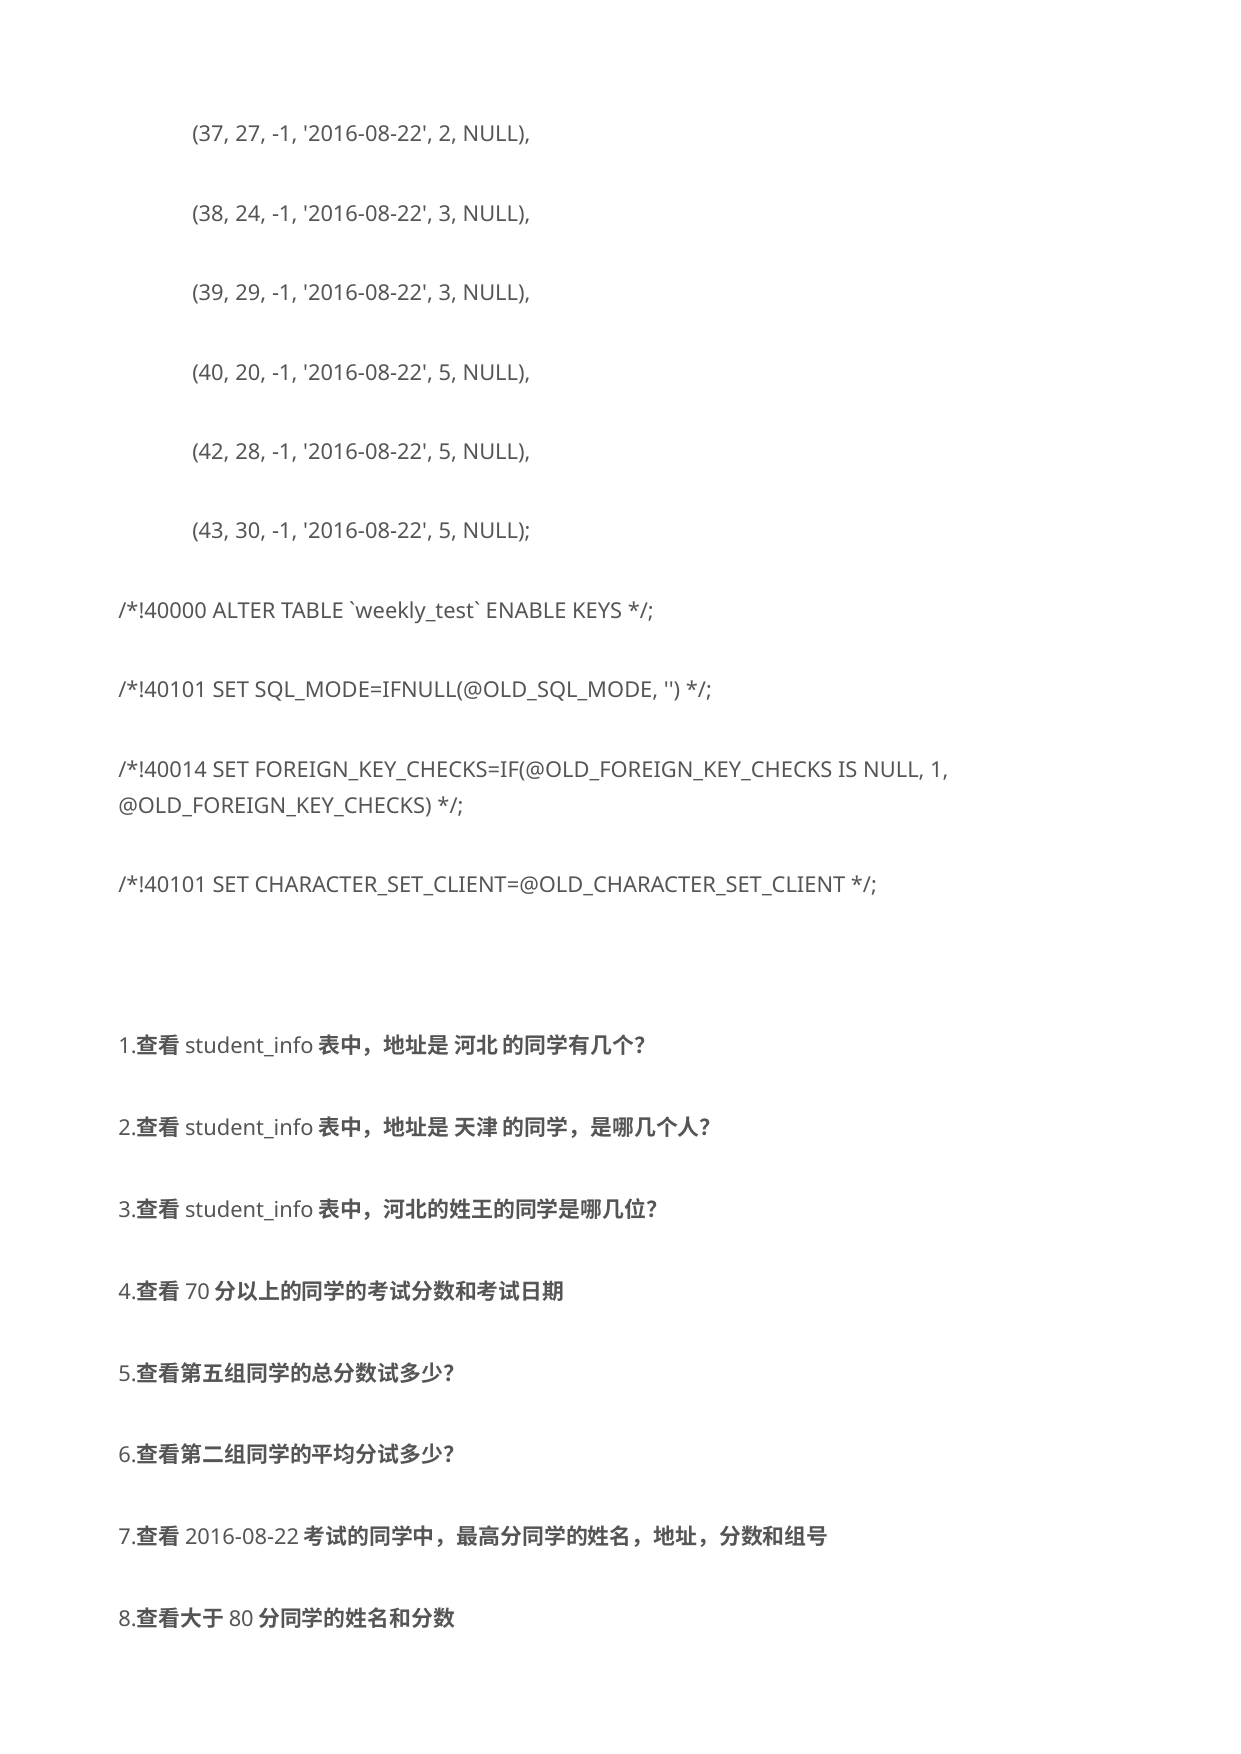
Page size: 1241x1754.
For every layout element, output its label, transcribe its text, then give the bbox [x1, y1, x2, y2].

text (43, 30, -1, '2016-08-22', 5, NULL); [118, 516, 1122, 545]
text /*!40000 ALTER TABLE `weekly_test` ENABLE KEYS */; [118, 595, 1122, 625]
text (37, 27, -1, '2016-08-22', 2, NULL), [118, 118, 1122, 148]
text (39, 29, -1, '2016-08-22', 3, NULL), [118, 277, 1122, 307]
text 2.查看student_info表中，地址是 天津 的同学，是哪几个人？ [118, 1110, 1122, 1142]
text 1.查看student_info表中，地址是 河北 的同学有几个？ [118, 1028, 1122, 1060]
text (38, 24, -1, '2016-08-22', 3, NULL), [118, 198, 1122, 227]
text 5.查看第五组同学的总分数试多少？ [118, 1356, 1122, 1387]
text 7.查看2016-08-22考试的同学中，最高分同学的姓名，地址，分数和组号 [118, 1519, 1122, 1551]
text /*!40014 SET FOREIGN_KEY_CHECKS=IF(@OLD_FOREIGN_KEY_CHECKS IS NULL, 1, @OLD_FOREIGN_KEY_CHECKS) */; [118, 754, 1122, 819]
text 3.查看student_info表中，河北的姓王的同学是哪几位？ [118, 1192, 1122, 1224]
text 6.查看第二组同学的平均分试多少？ [118, 1437, 1122, 1469]
text (40, 20, -1, '2016-08-22', 5, NULL), [118, 357, 1122, 386]
text /*!40101 SET CHARACTER_SET_CLIENT=@OLD_CHARACTER_SET_CLIENT */; [118, 869, 1122, 899]
text 4.查看70分以上的同学的考试分数和考试日期 [118, 1274, 1122, 1306]
text 8.查看大于80分同学的姓名和分数 [118, 1601, 1122, 1633]
text (42, 28, -1, '2016-08-22', 5, NULL), [118, 436, 1122, 466]
text /*!40101 SET SQL_MODE=IFNULL(@OLD_SQL_MODE, '') */; [118, 674, 1122, 704]
